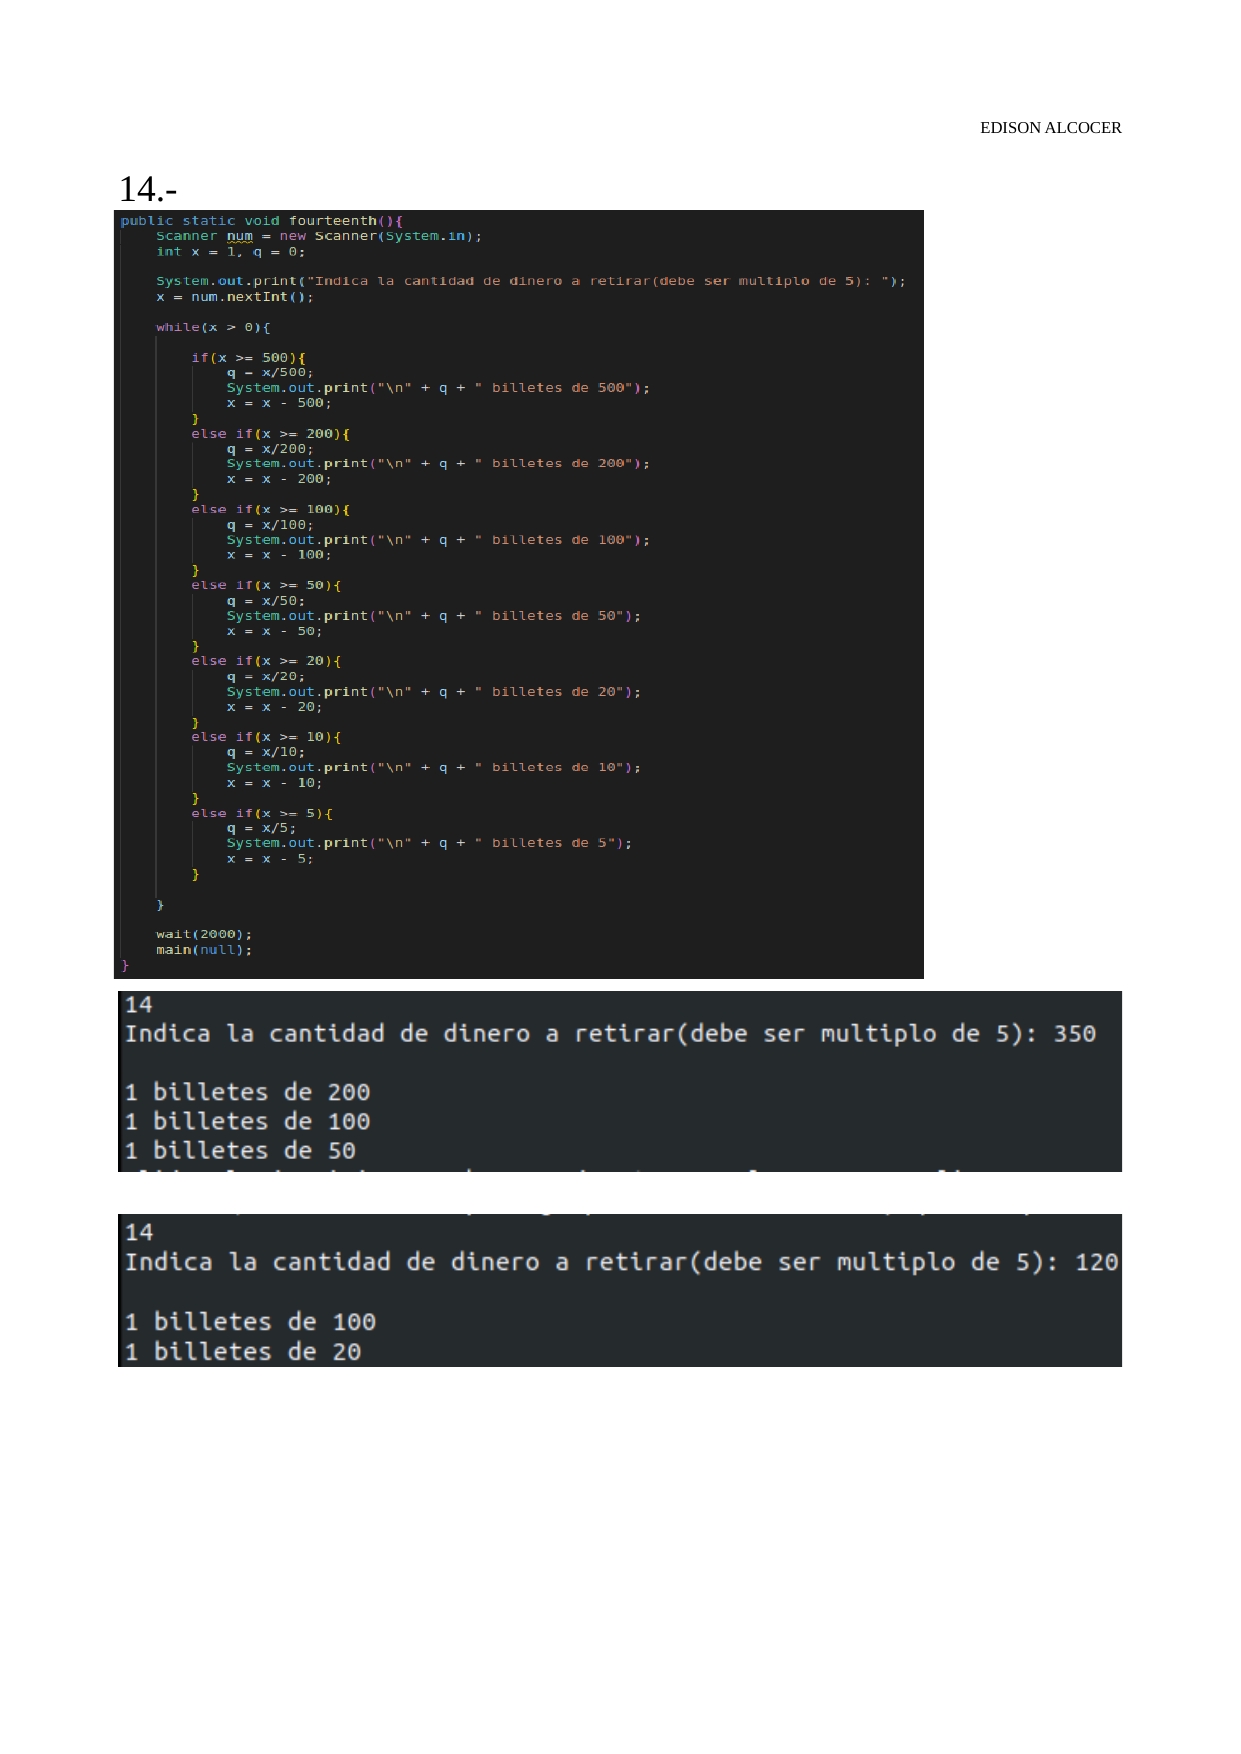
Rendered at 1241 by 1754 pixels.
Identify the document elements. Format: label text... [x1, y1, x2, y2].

picture [118, 991, 1123, 1172]
picture [113, 210, 924, 979]
text 14.- [118, 167, 1122, 210]
picture [118, 1214, 1123, 1367]
